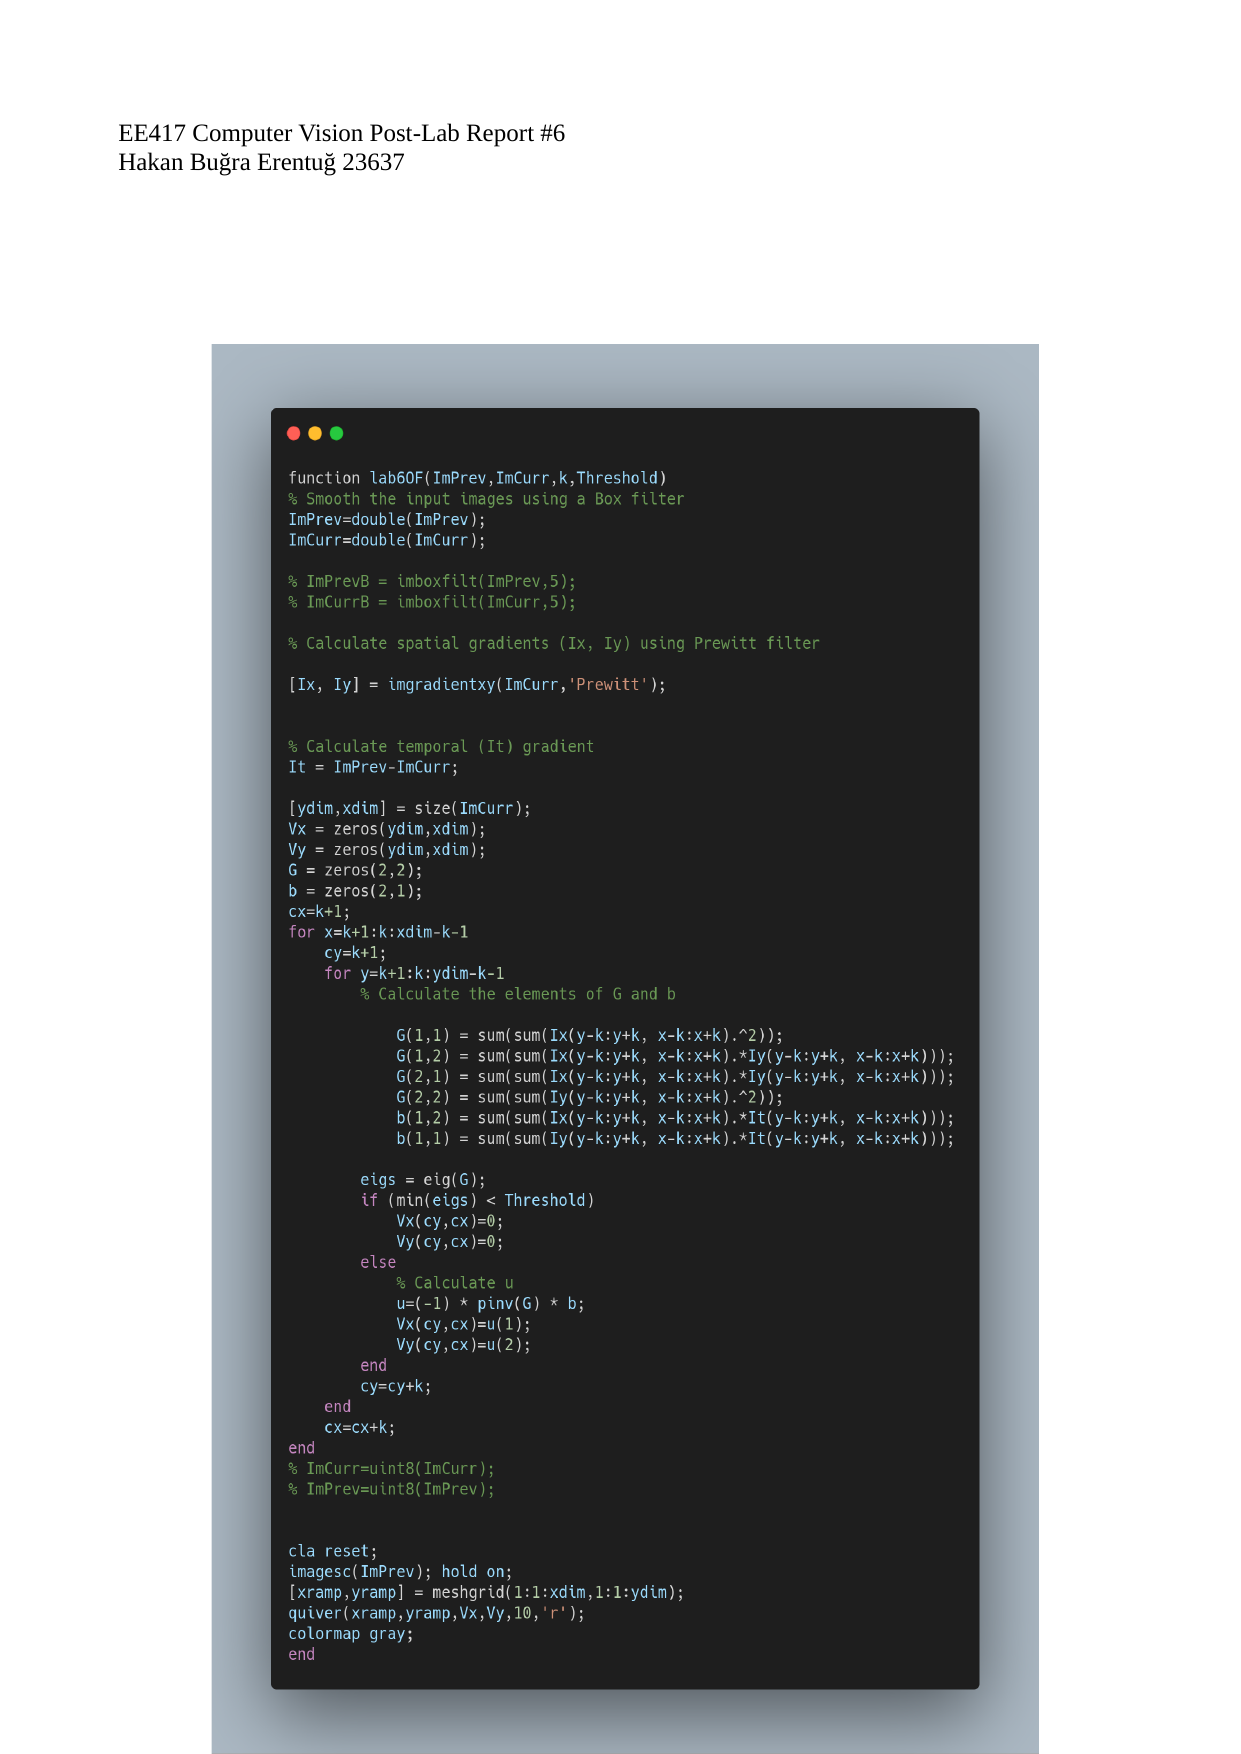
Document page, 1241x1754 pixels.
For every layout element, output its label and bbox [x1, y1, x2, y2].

picture [211, 344, 1039, 1754]
